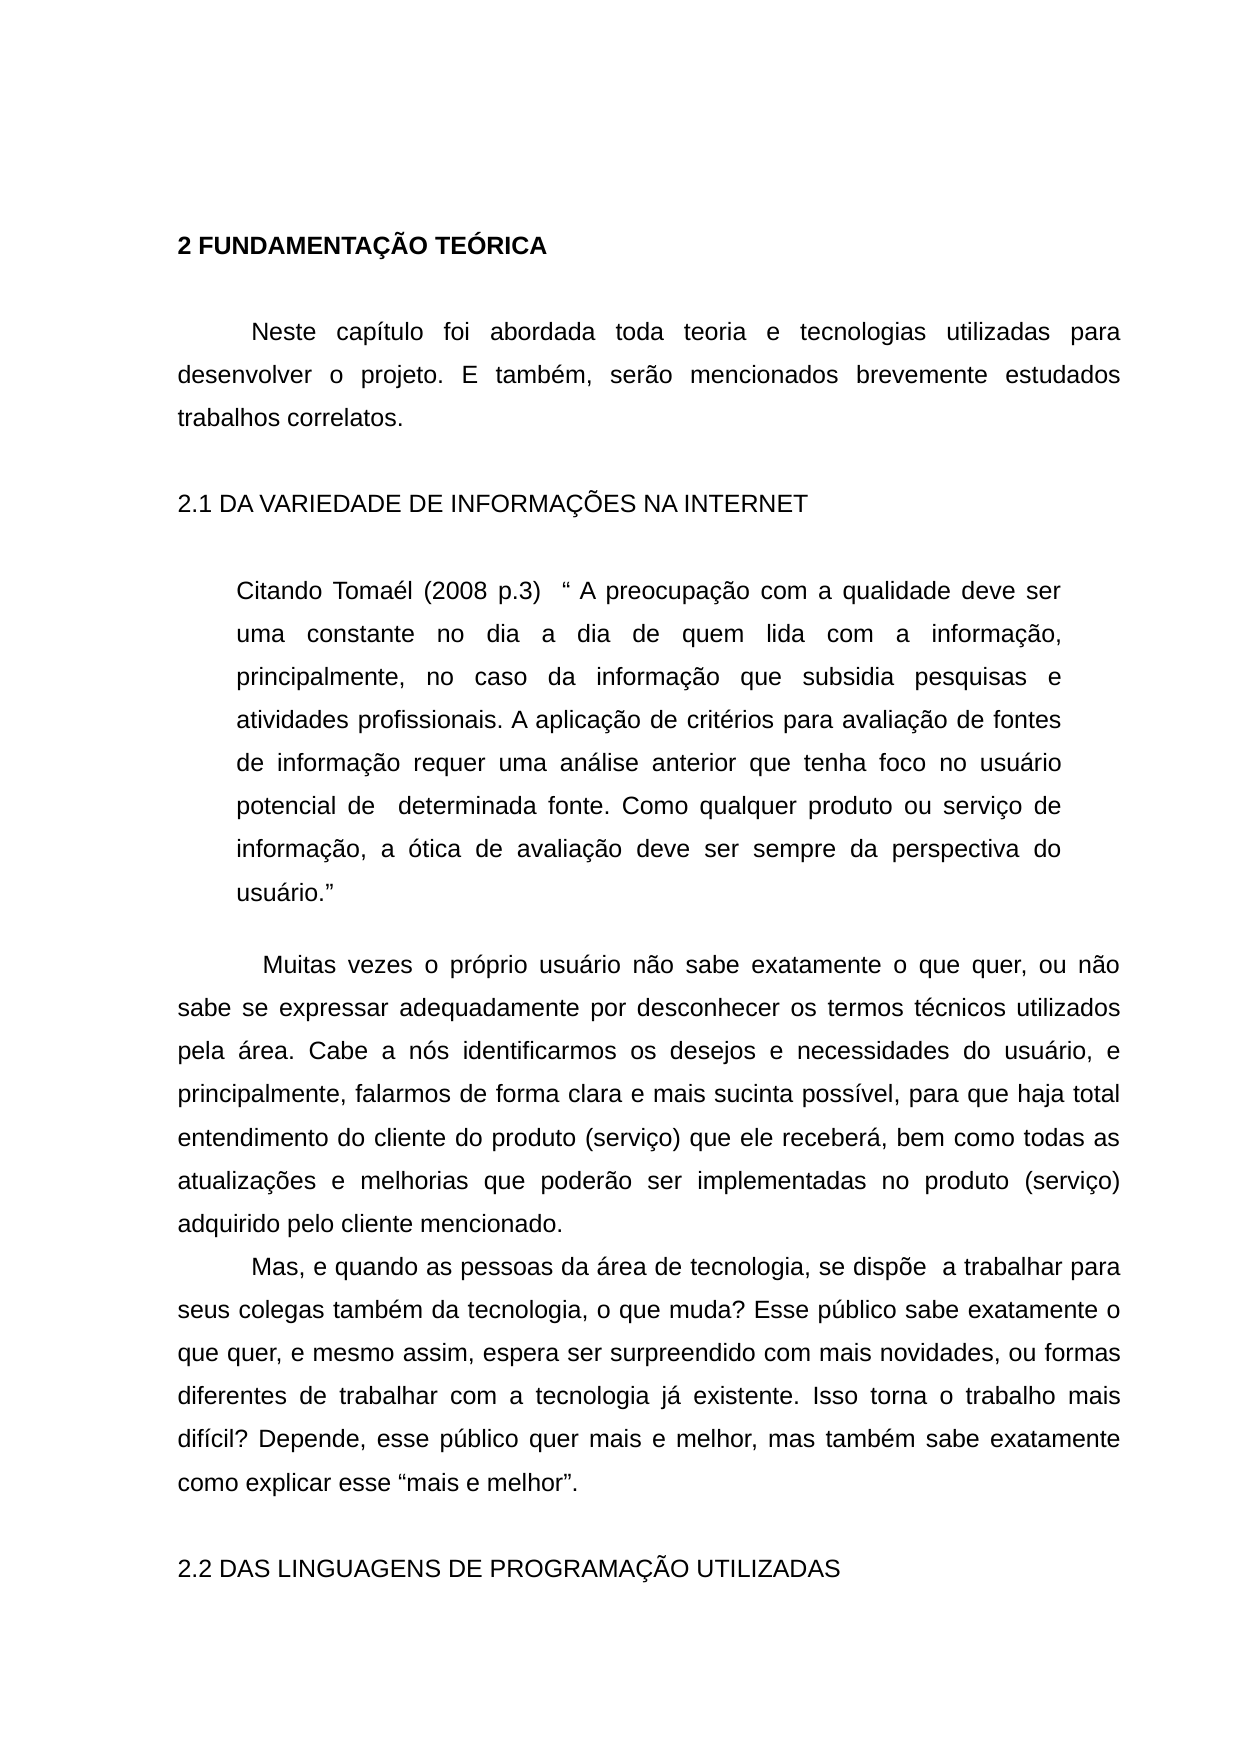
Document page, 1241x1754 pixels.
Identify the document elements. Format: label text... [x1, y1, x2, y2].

text Neste capítulo foi abordada toda teoria e tecnologias utilizadas para desenvolver o projeto. E também, serão mencionados brevemente estudados trabalhos correlatos. [177, 317, 1122, 432]
text Muitas vezes o próprio usuário não sabe exatamente o que quer, ou não sabe se expressar adequadamente por desconhecer os termos técnicos utilizados pela área. Cabe a nós identificarmos os desejos e necessidades do usuário, e principalmente, falarmos de forma clara e mais sucinta possível, para que haja total entendimento do cliente do produto (serviço) que ele receberá, bem como todas as atualizações e melhorias que poderão ser implementadas no produto (serviço) adquirido pelo cliente mencionado. [177, 950, 1122, 1238]
subtitle 2 FUNDAMENTAÇÃO TEÓRICA [177, 231, 1122, 259]
text Citando Tomaél (2008 p.3) “ A preocupação com a qualidade deve ser uma constante no dia a dia de quem lida com a informação, principalmente, no caso da informação que subsidia pesquisas e atividades profissionais. A aplicação de critérios para avaliação de fontes de informação requer uma análise anterior que tenha foco no usuário potencial de determinada fonte. Como qualquer produto ou serviço de informação, a ótica de avaliação deve ser sempre da perspectiva do usuário.” [236, 576, 1063, 906]
subtitle 2.2 DAS LINGUAGENS DE PROGRAMAÇÃO UTILIZADAS [177, 1554, 1122, 1583]
subtitle 2.1 DA VARIEDADE DE INFORMAÇÕES NA INTERNET [177, 489, 1122, 518]
text Mas, e quando as pessoas da área de tecnologia, se dispõe a trabalhar para seus colegas também da tecnologia, o que muda? Esse público sabe exatamente o que quer, e mesmo assim, espera ser surpreendido com mais novidades, ou formas diferentes de trabalhar com a tecnologia já existente. Isso torna o trabalho mais difícil? Depende, esse público quer mais e melhor, mas também sabe exatamente como explicar esse “mais e melhor”. [177, 1252, 1122, 1496]
